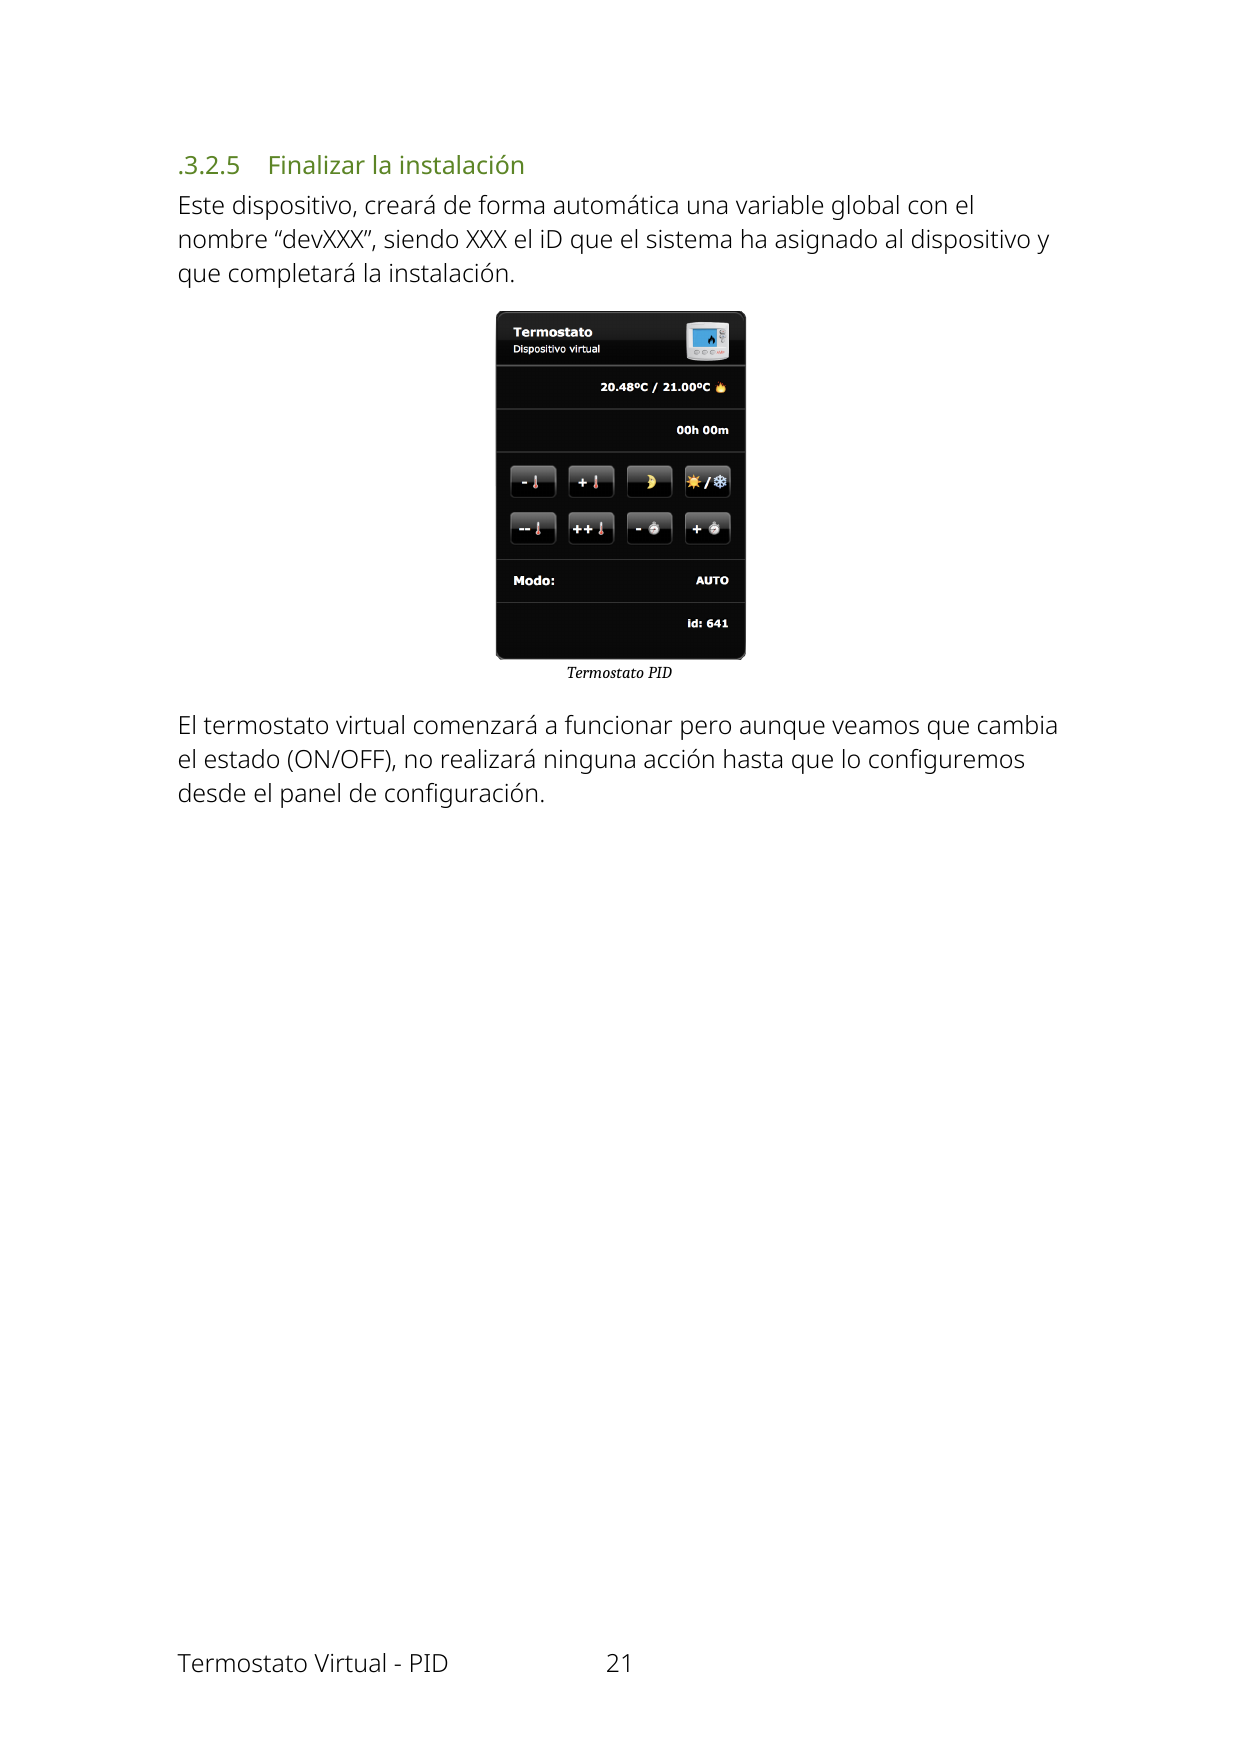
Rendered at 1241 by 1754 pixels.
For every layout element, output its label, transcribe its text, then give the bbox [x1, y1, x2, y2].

list Termostato PID [177, 311, 1063, 683]
text El termostato virtual comenzará a funcionar pero aunque veamos que cambia el estado (ON/OFF), no realizará ninguna acción hasta que lo configuremos desde el panel de configuración. [177, 708, 1063, 810]
picture [491, 311, 749, 664]
subtitle Finalizar la instalación [177, 148, 1063, 182]
text Este dispositivo, creará de forma automática una variable global con el nombre “devXXX”, siendo XXX el iD que el sistema ha asignado al dispositivo y que completará la instalación. [177, 188, 1063, 290]
